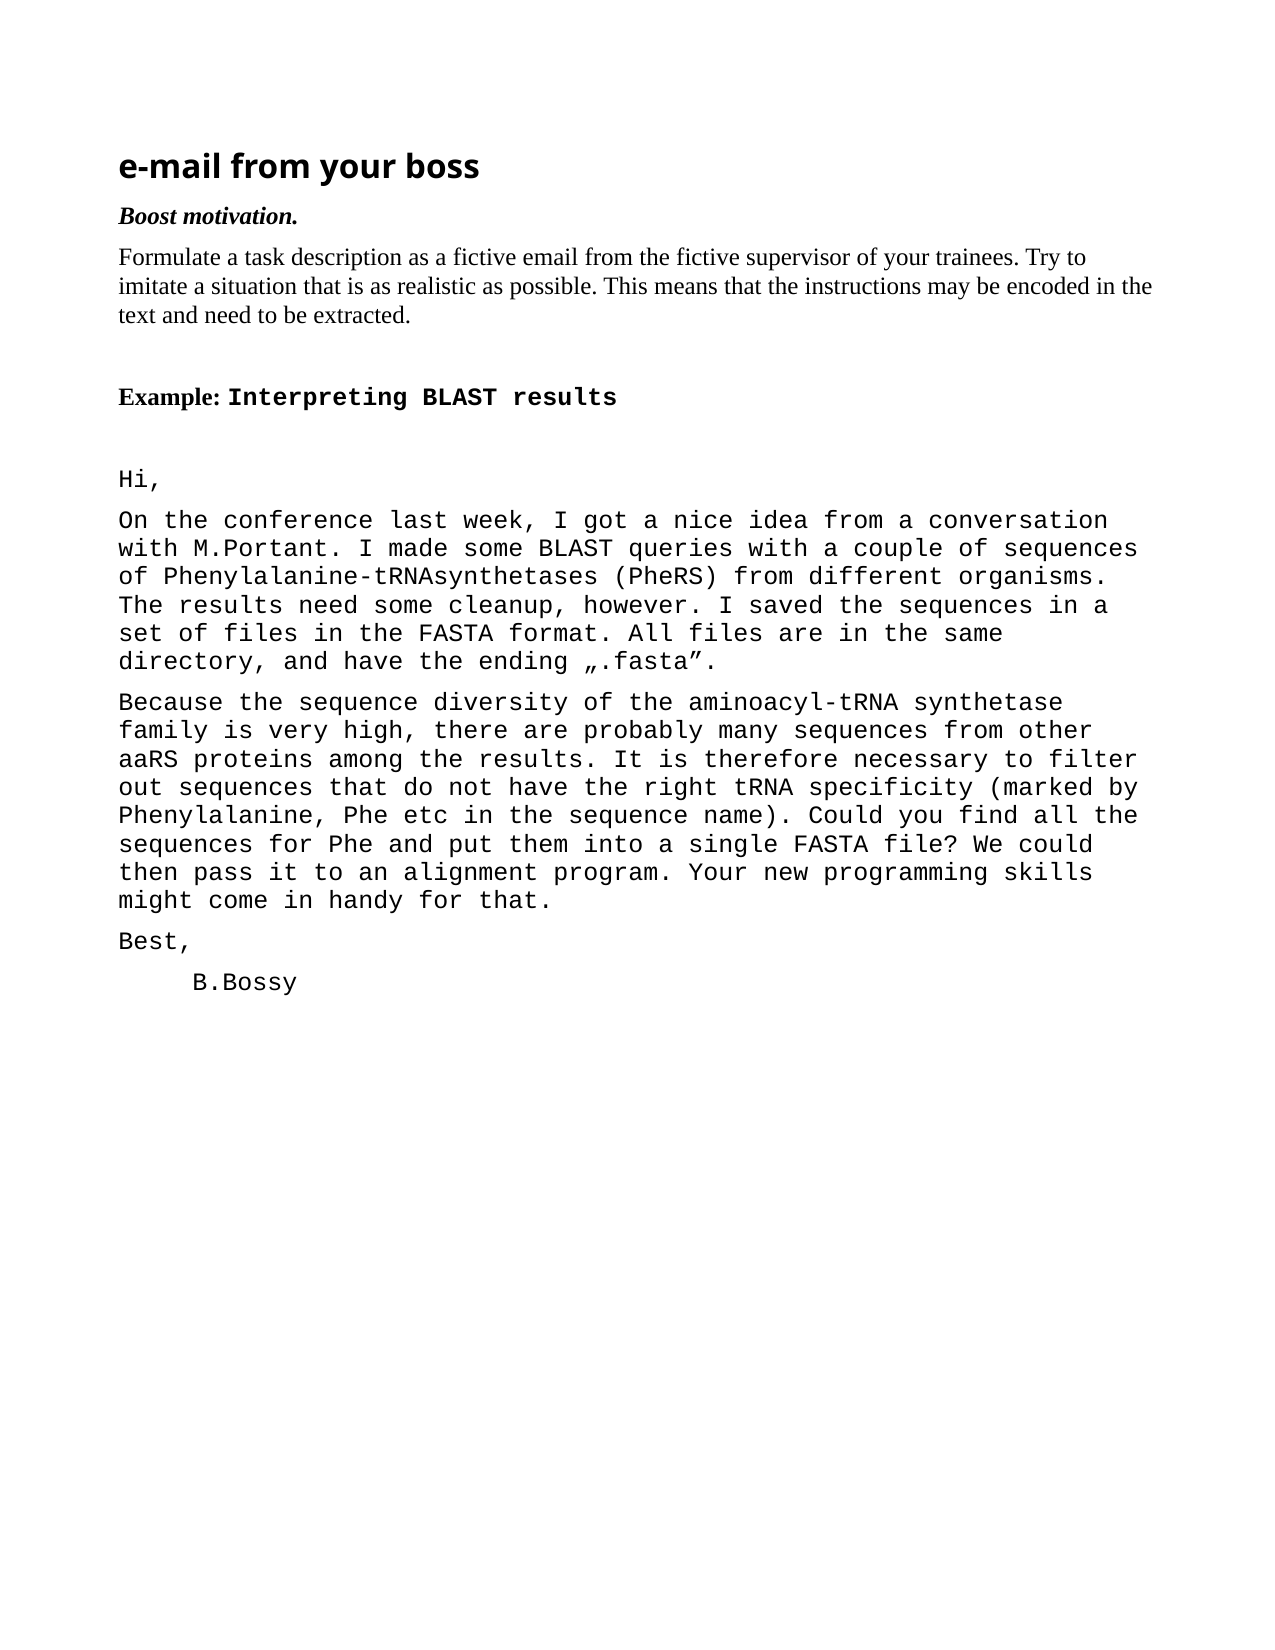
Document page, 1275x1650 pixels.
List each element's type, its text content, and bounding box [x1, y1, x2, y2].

text B.Bossy [118, 970, 1157, 998]
text Because the sequence diversity of the aminoacyl-tRNA synthetase family is very high, there are probably many sequences from other aaRS proteins among the results. It is therefore necessary to filter out sequences that do not have the right tRNA specificity (marked by Phenylalanine, Phe etc in the sequence name). Could you find all the sequences for Phe and put them into a single FASTA file? We could then pass it to an alignment program. Your new programming skills might come in handy for that. [118, 690, 1157, 916]
subtitle e-mail from your boss [118, 143, 1157, 188]
text On the conference last week, I got a nice idea from a conversation with M.Portant. I made some BLAST queries with a couple of sequences of Phenylalanine-tRNAsynthetases (PheRS) from different organisms. The results need some cleanup, however. I saved the sequences in a set of files in the FASTA format. All files are in the same directory, and have the ending „.fasta”. [118, 507, 1157, 677]
text Formulate a task description as a fictive email from the fictive supervisor of your trainees. Try to imitate a situation that is as realistic as possible. This means that the instructions may be encoded in the text and need to be extracted. [118, 242, 1157, 328]
text Hi, [118, 466, 1157, 495]
text Boost motivation. [118, 201, 1157, 230]
text Best, [118, 929, 1157, 957]
text Example: Interpreting BLAST results [118, 382, 1157, 413]
